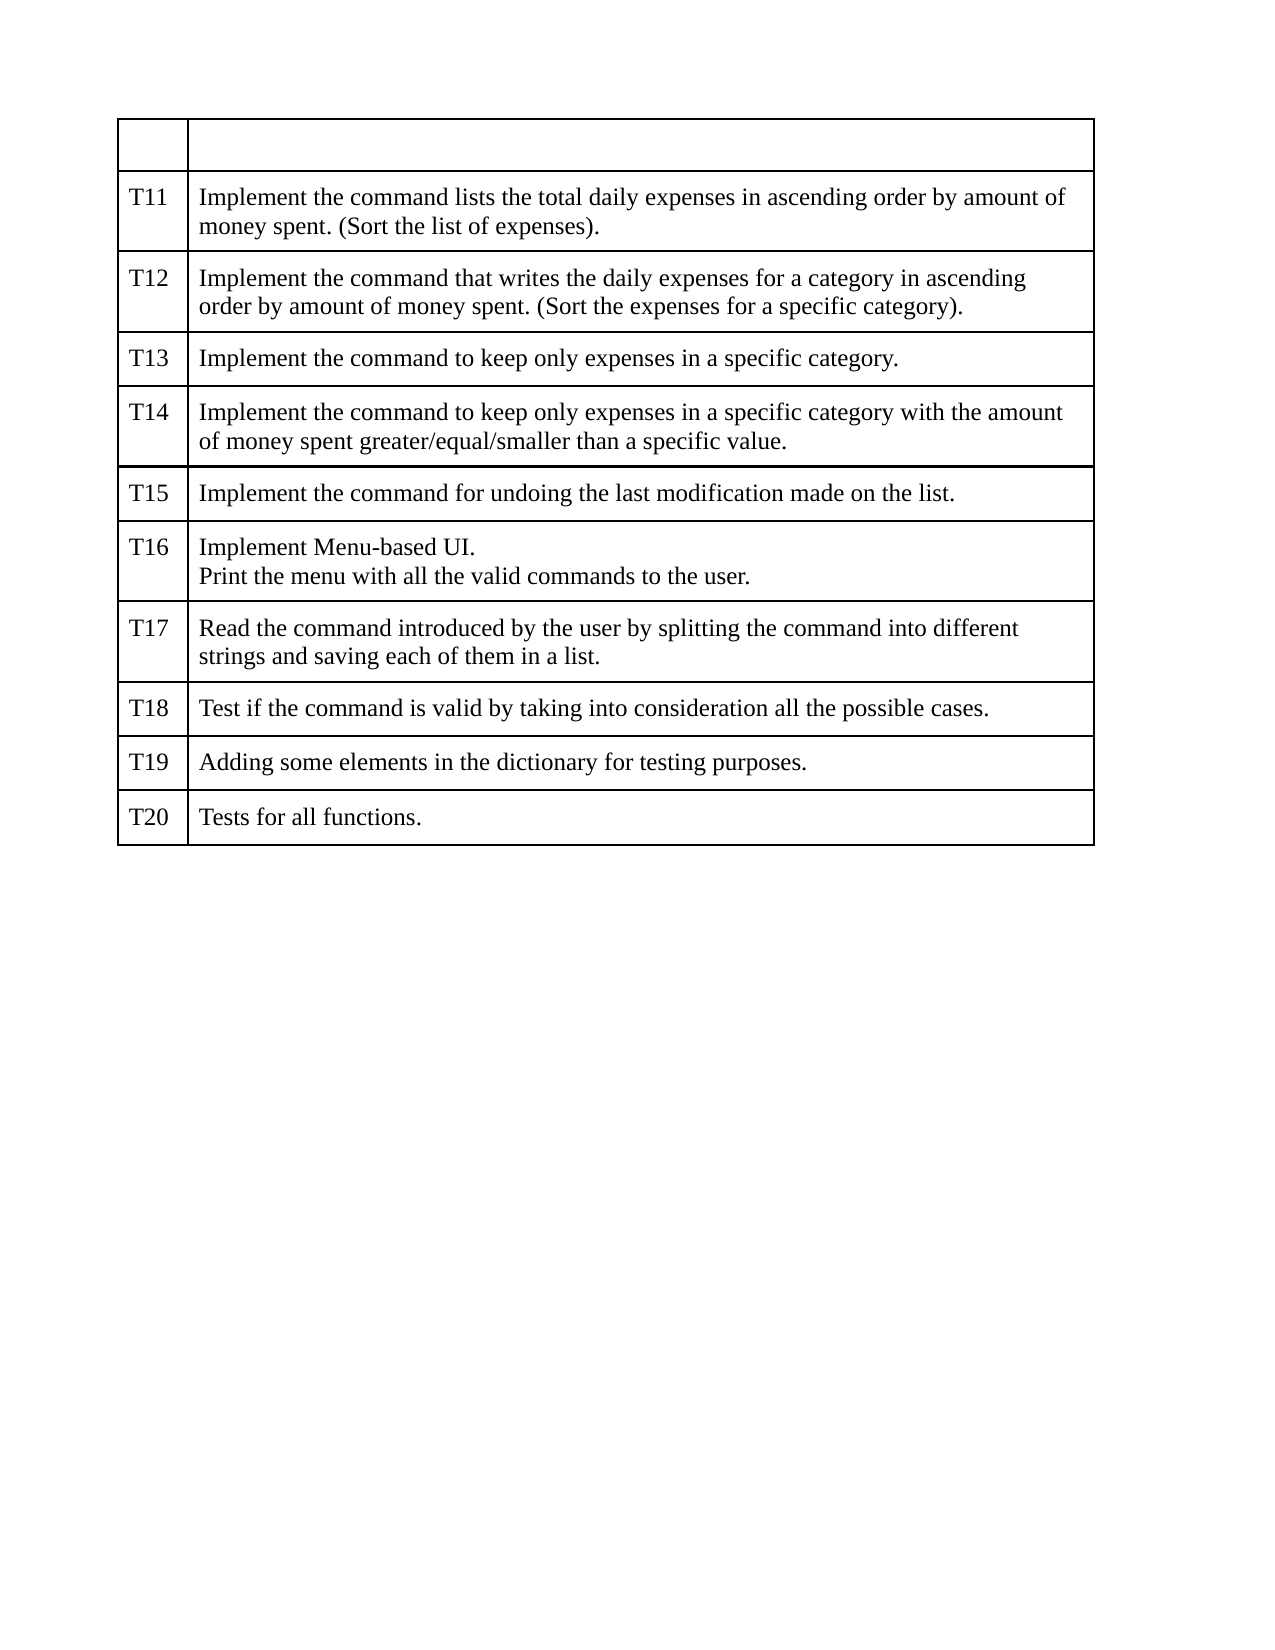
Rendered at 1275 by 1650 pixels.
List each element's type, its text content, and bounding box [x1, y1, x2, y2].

table_cell T12 [119, 252, 187, 331]
table_cell Implement the command for undoing the last modification made on the list. [189, 468, 1093, 520]
table_cell T20 [119, 791, 187, 844]
table_cell [189, 120, 1093, 170]
table_cell T15 [119, 468, 187, 520]
table_cell Test if the command is valid by taking into consideration all the possible cases. [189, 683, 1093, 735]
table_cell Implement Menu-based UI. Print the menu with all the valid commands to the user. [189, 522, 1093, 600]
table_cell Implement the command to keep only expenses in a specific category. [189, 333, 1093, 385]
table_cell T17 [119, 602, 187, 681]
table_cell [119, 120, 187, 170]
table_cell T14 [119, 387, 187, 465]
table_cell Implement the command that writes the daily expenses for a category in ascending order by amount of money spent. (Sort the expenses for a specific category). [189, 252, 1093, 331]
table_cell Implement the command to keep only expenses in a specific category with the amount of money spent greater/equal/smaller than a specific value. [189, 387, 1093, 465]
table_cell Adding some elements in the dictionary for testing purposes. [189, 737, 1093, 789]
table_cell Implement the command lists the total daily expenses in ascending order by amount of money spent. (Sort the list of expenses). [189, 172, 1093, 250]
table_cell T18 [119, 683, 187, 735]
table_cell Tests for all functions. [189, 791, 1093, 844]
table_cell T13 [119, 333, 187, 385]
table_cell T11 [119, 172, 187, 250]
table_cell Read the command introduced by the user by splitting the command into different strings and saving each of them in a list. [189, 602, 1093, 681]
table_cell T19 [119, 737, 187, 789]
table_cell T16 [119, 522, 187, 600]
